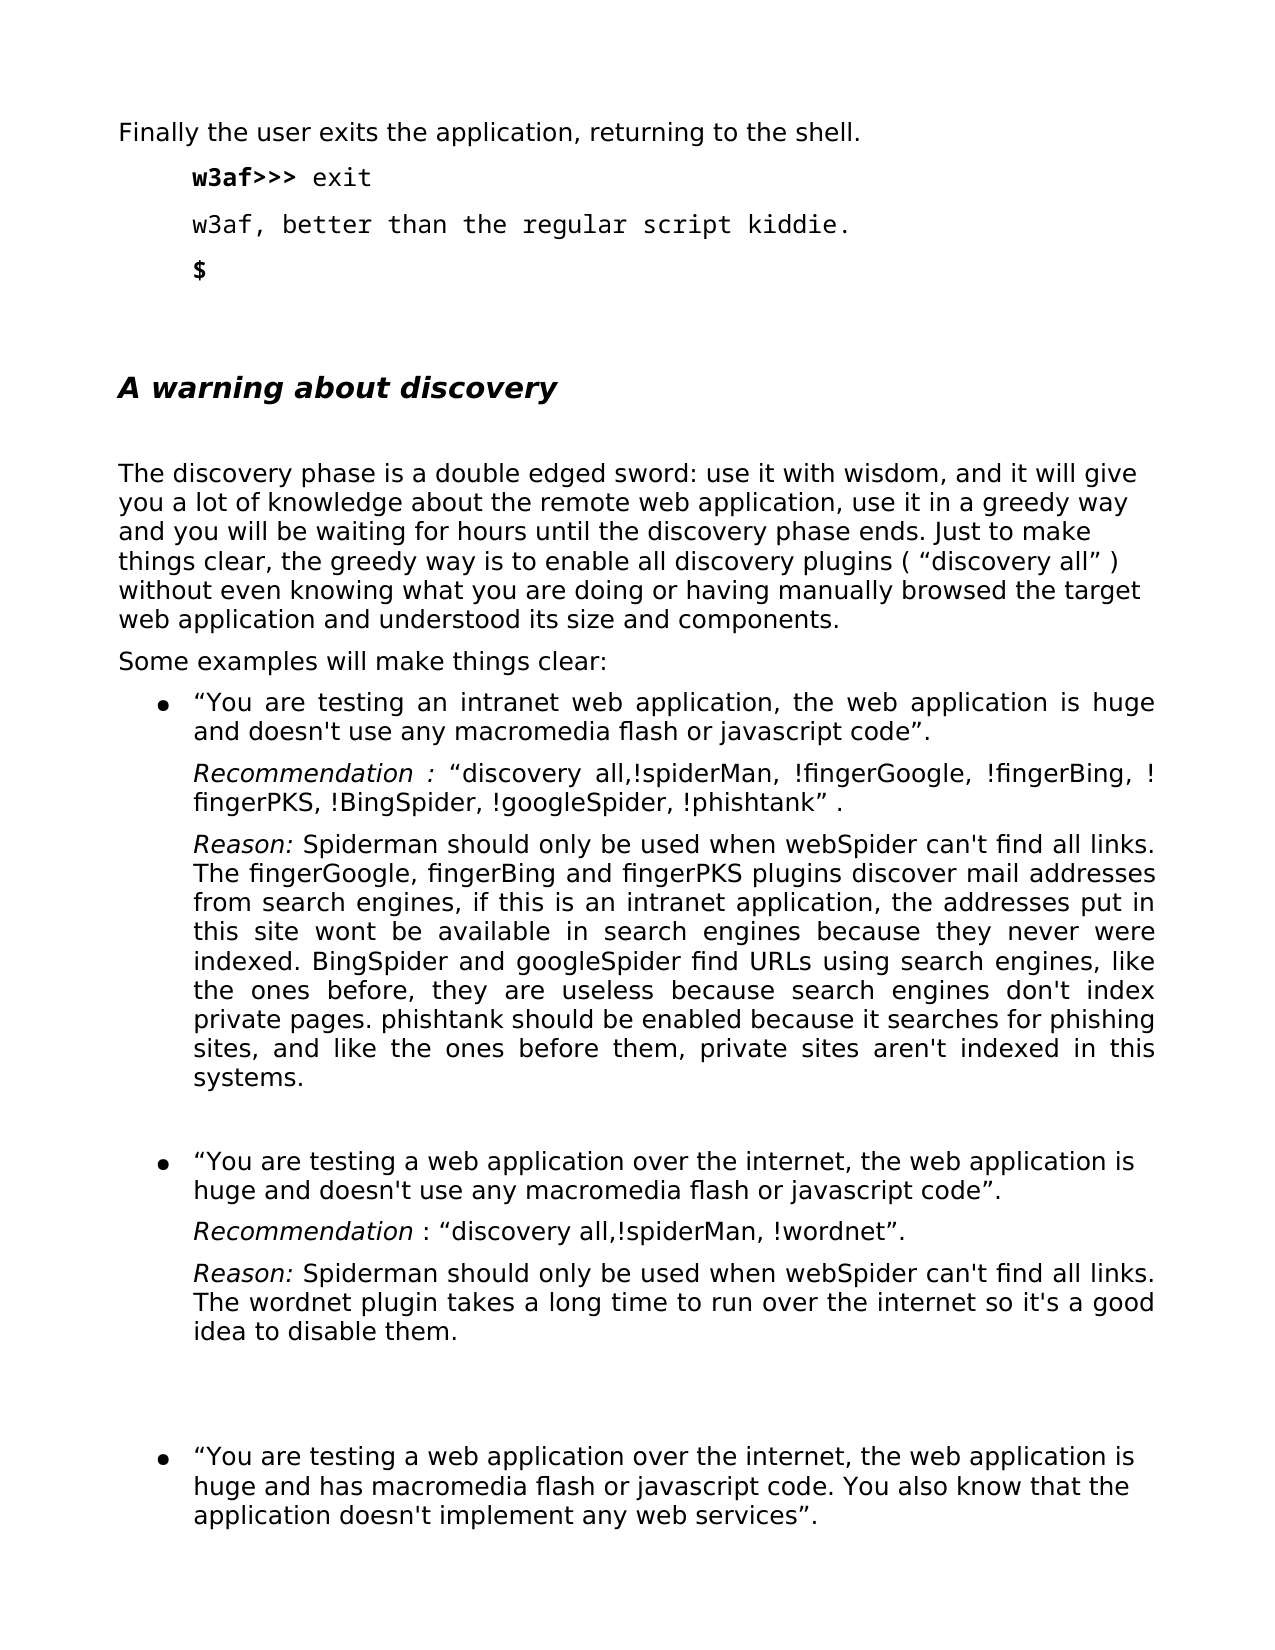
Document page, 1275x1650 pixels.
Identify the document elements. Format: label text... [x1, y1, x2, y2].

text w3af, better than the regular script kiddie. [192, 206, 1157, 240]
list Reason: Spiderman should only be used when webSpider can't find all links. The fingerGoogle, fingerBing and fingerPKS plugins discover mail addresses from search engines, if this is an intranet application, the addresses put in this site wont be available in search engines because they never were indexed. BingSpider and googleSpider find URLs using search engines, like the ones before, they are useless because search engines don't index private pages. phishtank should be enabled because it searches for phishing sites, and like the ones before them, private sites aren't indexed in this systems. [156, 830, 1157, 1092]
text Finally the user exits the application, returning to the shell. [118, 118, 1157, 147]
list “You are testing a web application over the internet, the web application is huge and doesn't use any macromedia flash or javascript code”. [156, 1147, 1157, 1205]
list Recommendation : “discovery all,!spiderMan, !fingerGoogle, !fingerBing, !fingerPKS, !BingSpider, !googleSpider, !phishtank” . [156, 759, 1157, 817]
list “You are testing a web application over the internet, the web application is huge and has macromedia flash or javascript code. You also know that the application doesn't implement any web services”. [156, 1442, 1157, 1530]
text w3af>>> exit [192, 160, 1157, 194]
list Reason: Spiderman should only be used when webSpider can't find all links. The wordnet plugin takes a long time to run over the internet so it's a good idea to disable them. [156, 1259, 1157, 1347]
list “You are testing an intranet web application, the web application is huge and doesn't use any macromedia flash or javascript code”. [156, 688, 1157, 747]
subtitle A warning about discovery [118, 371, 1157, 405]
text $ [192, 253, 1157, 287]
text The discovery phase is a double edged sword: use it with wisdom, and it will give you a lot of knowledge about the remote web application, use it in a greedy way and you will be waiting for hours until the discovery phase ends. Just to make things clear, the greedy way is to enable all discovery plugins ( “discovery all” ) without even knowing what you are doing or having manually browsed the target web application and understood its size and components. [118, 459, 1157, 634]
text Some examples will make things clear: [118, 647, 1157, 676]
list Recommendation : “discovery all,!spiderMan, !wordnet”. [156, 1217, 1157, 1247]
